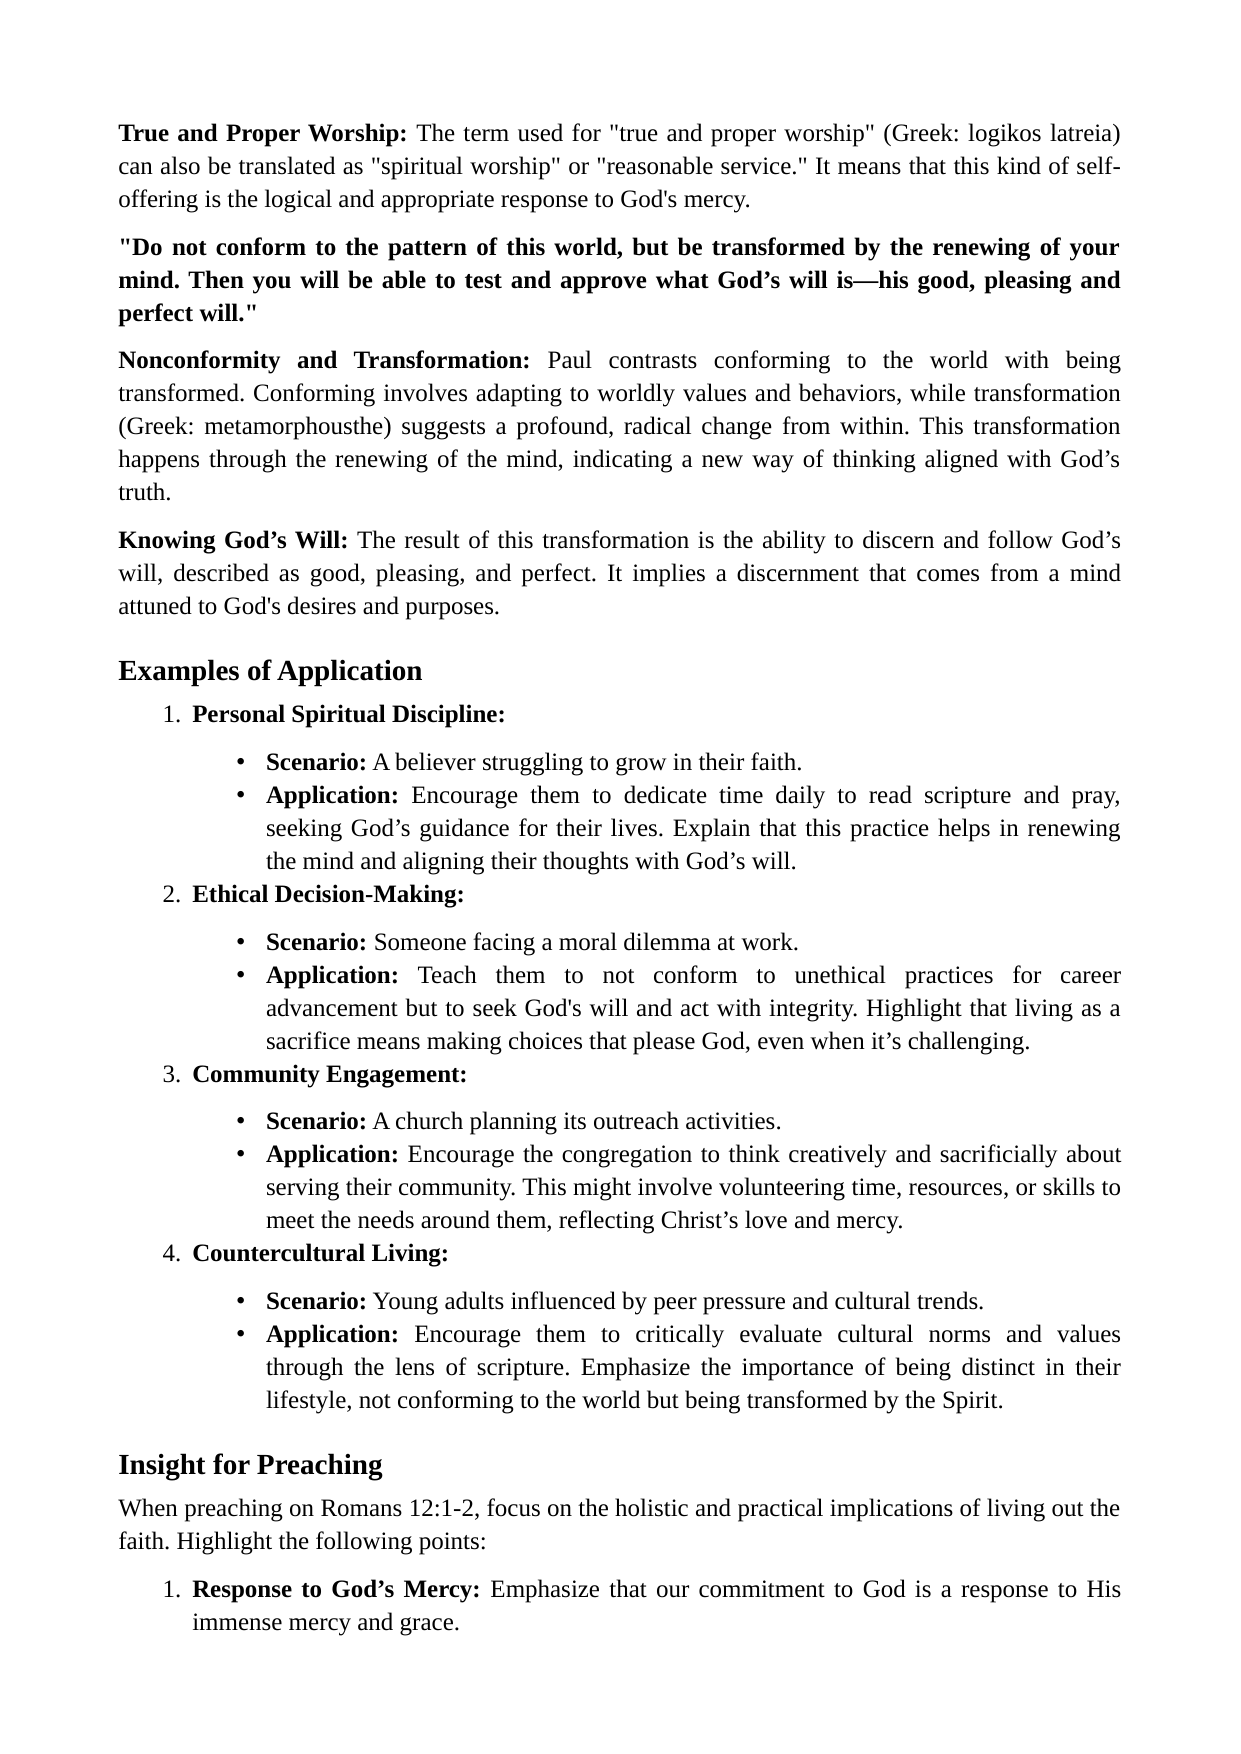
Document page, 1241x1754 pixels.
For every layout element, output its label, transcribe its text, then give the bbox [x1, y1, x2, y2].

list Application: Teach them to not conform to unethical practices for career advancement but to seek God's will and act with integrity. Highlight that living as a sacrifice means making choices that please God, even when it’s challenging. [236, 960, 1122, 1054]
subtitle Examples of Application [118, 653, 1122, 687]
list Application: Encourage the congregation to think creatively and sacrificially about serving their community. This might involve volunteering time, resources, or skills to meet the needs around them, reflecting Christ’s love and mercy. [236, 1139, 1122, 1234]
list Scenario: A believer struggling to grow in their faith. [236, 747, 1122, 776]
list Community Engagement: [162, 1059, 1122, 1087]
subtitle Insight for Preaching [118, 1447, 1122, 1481]
text When preaching on Romans 12:1-2, focus on the holistic and practical implications of living out the faith. Highlight the following points: [118, 1493, 1122, 1555]
text Knowing God’s Will: The result of this transformation is the ability to discern and follow God’s will, described as good, pleasing, and perfect. It implies a discernment that comes from a mind attuned to God's desires and purposes. [118, 525, 1122, 620]
list Application: Encourage them to critically evaluate cultural norms and values through the lens of scripture. Emphasize the importance of being distinct in their lifestyle, not conforming to the world but being transformed by the Spirit. [236, 1319, 1122, 1414]
text "Do not conform to the pattern of this world, but be transformed by the renewing of your mind. Then you will be able to test and approve what God’s will is—his good, pleasing and perfect will." [118, 232, 1122, 327]
text Nonconformity and Transformation: Paul contrasts conforming to the world with being transformed. Conforming involves adapting to worldly values and behaviors, while transformation (Greek: metamorphousthe) suggests a profound, radical change from within. This transformation happens through the renewing of the mind, indicating a new way of thinking aligned with God’s truth. [118, 345, 1122, 506]
list Application: Encourage them to dedicate time daily to read scripture and pray, seeking God’s guidance for their lives. Explain that this practice helps in renewing the mind and aligning their thoughts with God’s will. [236, 780, 1122, 875]
list Countercultural Living: [162, 1238, 1122, 1267]
list Personal Spiritual Discipline: [162, 699, 1122, 728]
list Response to God’s Mercy: Emphasize that our commitment to God is a response to His immense mercy and grace. [162, 1574, 1122, 1636]
list Scenario: A church planning its outreach activities. [236, 1106, 1122, 1135]
list Ethical Decision-Making: [162, 879, 1122, 908]
text True and Proper Worship: The term used for "true and proper worship" (Greek: logikos latreia) can also be translated as "spiritual worship" or "reasonable service." It means that this kind of self-offering is the logical and appropriate response to God's mercy. [118, 118, 1122, 213]
list Scenario: Someone facing a moral dilemma at work. [236, 927, 1122, 955]
list Scenario: Young adults influenced by peer pressure and cultural trends. [236, 1286, 1122, 1315]
